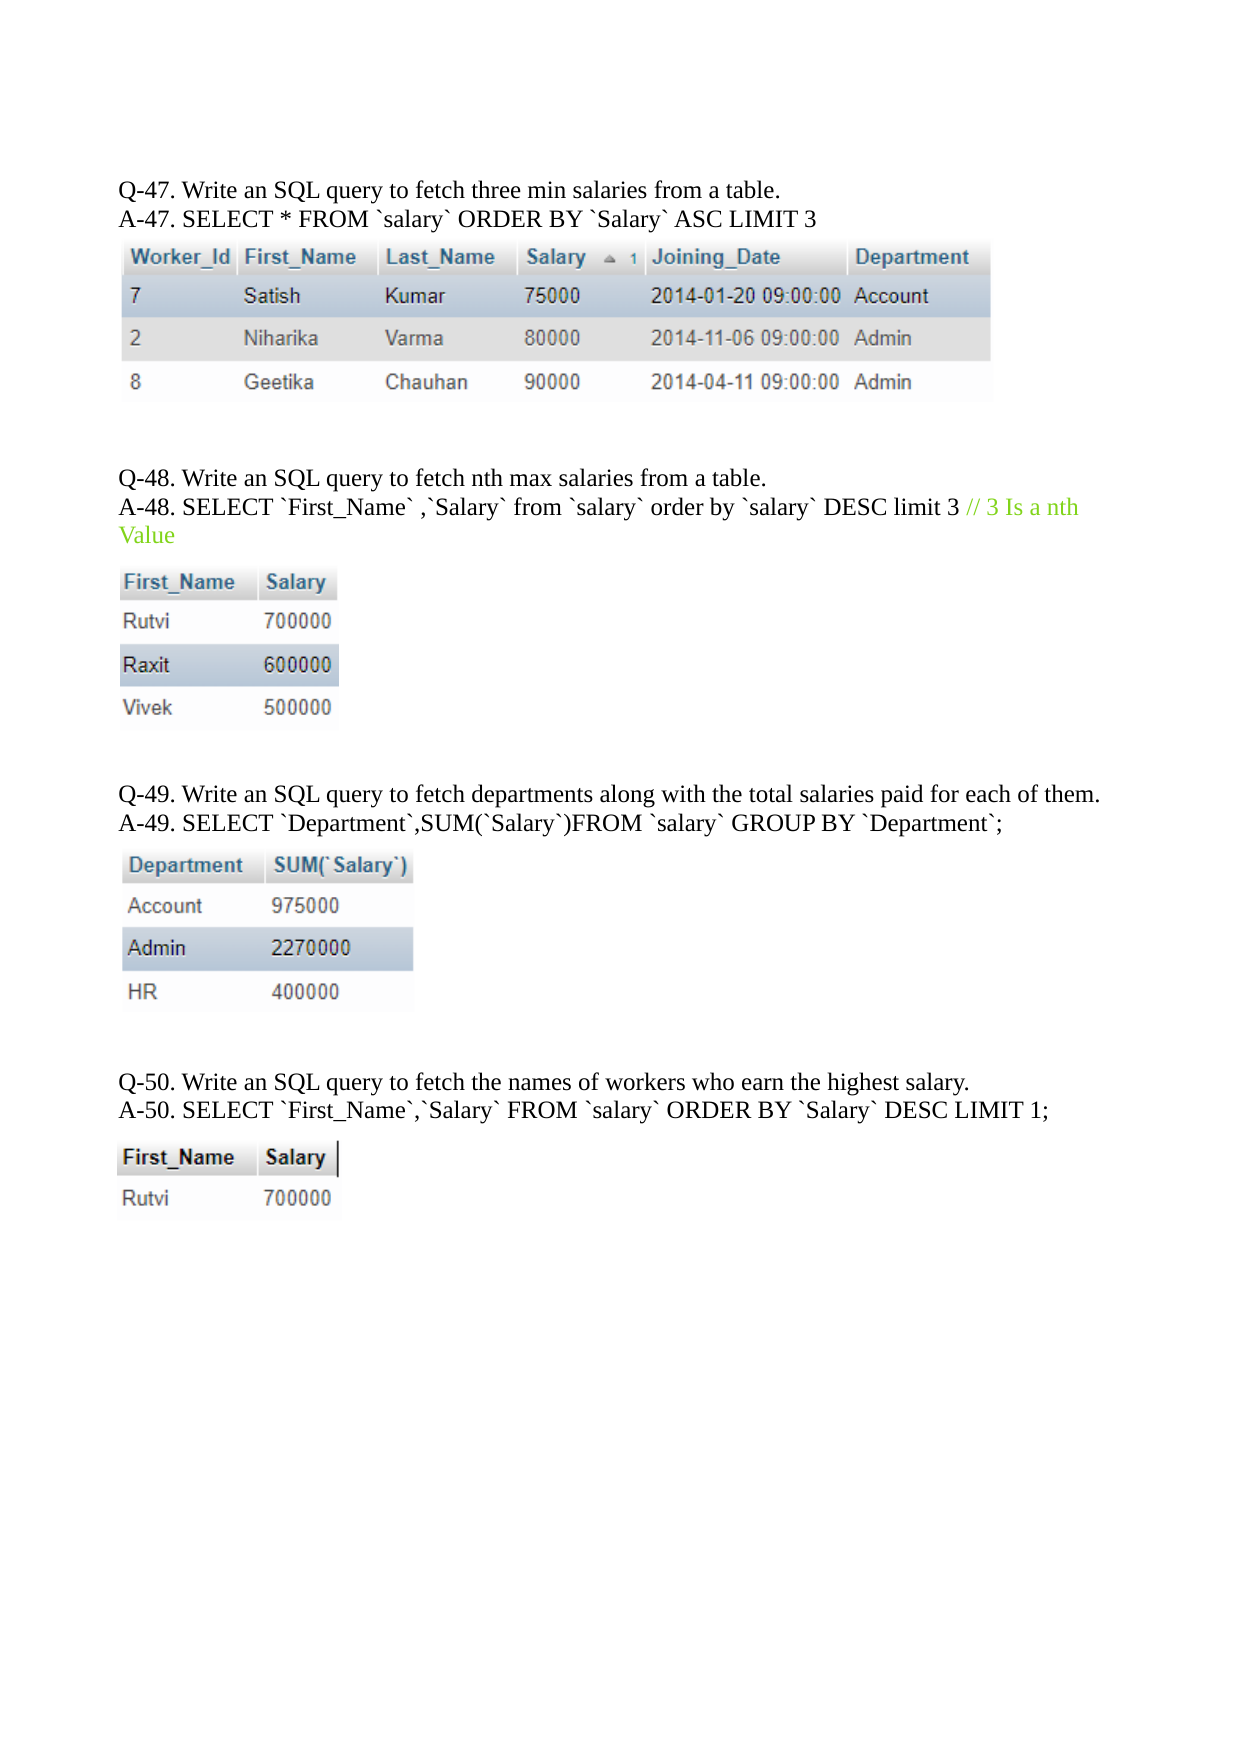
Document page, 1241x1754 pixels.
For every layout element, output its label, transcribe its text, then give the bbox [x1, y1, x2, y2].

picture [122, 838, 415, 1012]
text Q-49. Write an SQL query to fetch departments along with the total salaries paid for each of them. [118, 779, 1122, 808]
picture [120, 558, 339, 737]
text A-48. SELECT `First_Name` ,`Salary` from `salary` order by `salary` DESC limit 3 // 3 Is a nth Value [118, 492, 1122, 549]
text Q-48. Write an SQL query to fetch nth max salaries from a table. [118, 463, 1122, 492]
text Q-47. Write an SQL query to fetch three min salaries from a table. [118, 176, 1122, 204]
text Q-50. Write an SQL query to fetch the names of workers who earn the highest salary. [118, 1067, 1122, 1096]
text A-50. SELECT `First_Name`,`Salary` FROM `salary` ORDER BY `Salary` DESC LIMIT 1; [118, 1096, 1122, 1124]
picture [121, 233, 994, 402]
text A-47. SELECT * FROM `salary` ORDER BY `Salary` ASC LIMIT 3 [118, 204, 1122, 233]
picture [117, 1130, 342, 1228]
text A-49. SELECT `Department`,SUM(`Salary`)FROM `salary` GROUP BY `Department`; [118, 808, 1122, 837]
